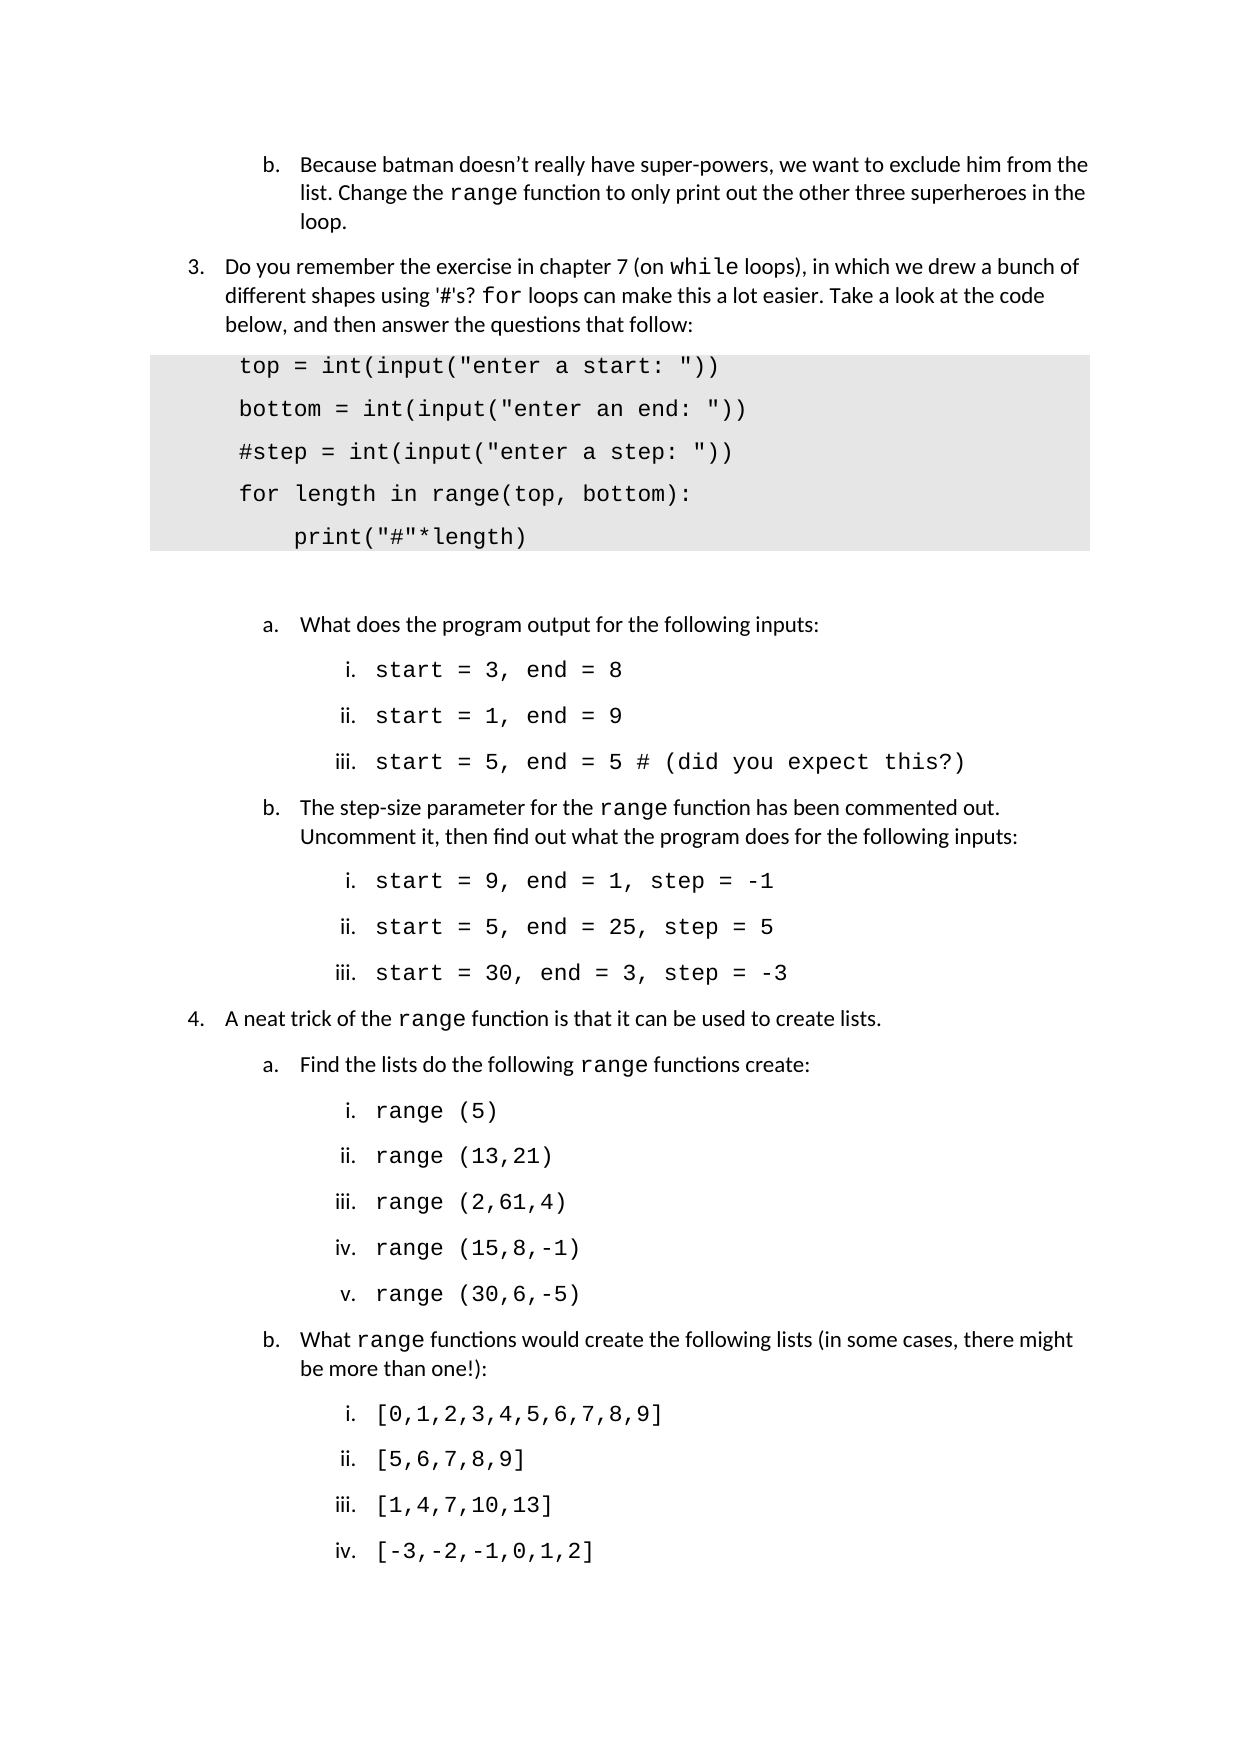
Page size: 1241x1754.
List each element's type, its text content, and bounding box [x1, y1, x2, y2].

list [1,4,7,10,13] [356, 1490, 1090, 1519]
text top = int(input("enter a start: ")) [150, 355, 1090, 381]
list What does the program output for the following inputs: [262, 611, 1090, 638]
list range (30,6,-5) [356, 1279, 1090, 1308]
list range (15,8,-1) [356, 1233, 1090, 1262]
list [-3,-2,-1,0,1,2] [356, 1536, 1090, 1565]
list range (2,61,4) [356, 1187, 1090, 1217]
list [0,1,2,3,4,5,6,7,8,9] [356, 1399, 1090, 1428]
list start = 5, end = 25, step = 5 [356, 912, 1090, 942]
list start = 1, end = 9 [356, 701, 1090, 730]
text for length in range(top, bottom): [150, 483, 1090, 509]
list Because batman doesn’t really have super-powers, we want to exclude him from the list. Change the range function to only print out the other three superheroes in the loop. [262, 150, 1090, 235]
list [5,6,7,8,9] [356, 1444, 1090, 1474]
list The step-size parameter for the range function has been commented out. Uncomment it, then find out what the program does for the following inputs: [262, 793, 1090, 850]
list Do you remember the exercise in chapter 7 (on while loops), in which we drew a bunch of different shapes using '#'s? for loops can make this a lot easier. Take a look at the code below, and then answer the questions that follow: [187, 252, 1090, 338]
list start = 9, end = 1, step = -1 [356, 867, 1090, 896]
list start = 30, end = 3, step = -3 [356, 958, 1090, 987]
list A neat trick of the range function is that it can be used to create lists. [187, 1004, 1090, 1033]
list range (5) [356, 1096, 1090, 1125]
list start = 5, end = 5 # (did you expect this?) [356, 747, 1090, 776]
text bottom = int(input("enter an end: ")) [150, 397, 1090, 423]
text print("#"*length) [150, 525, 1090, 551]
list start = 3, end = 8 [356, 655, 1090, 684]
list Find the lists do the following range functions create: [262, 1050, 1090, 1079]
text #step = int(input("enter a step: ")) [150, 440, 1090, 466]
list What range functions would create the following lists (in some cases, there might be more than one!): [262, 1325, 1090, 1382]
list range (13,21) [356, 1142, 1090, 1171]
